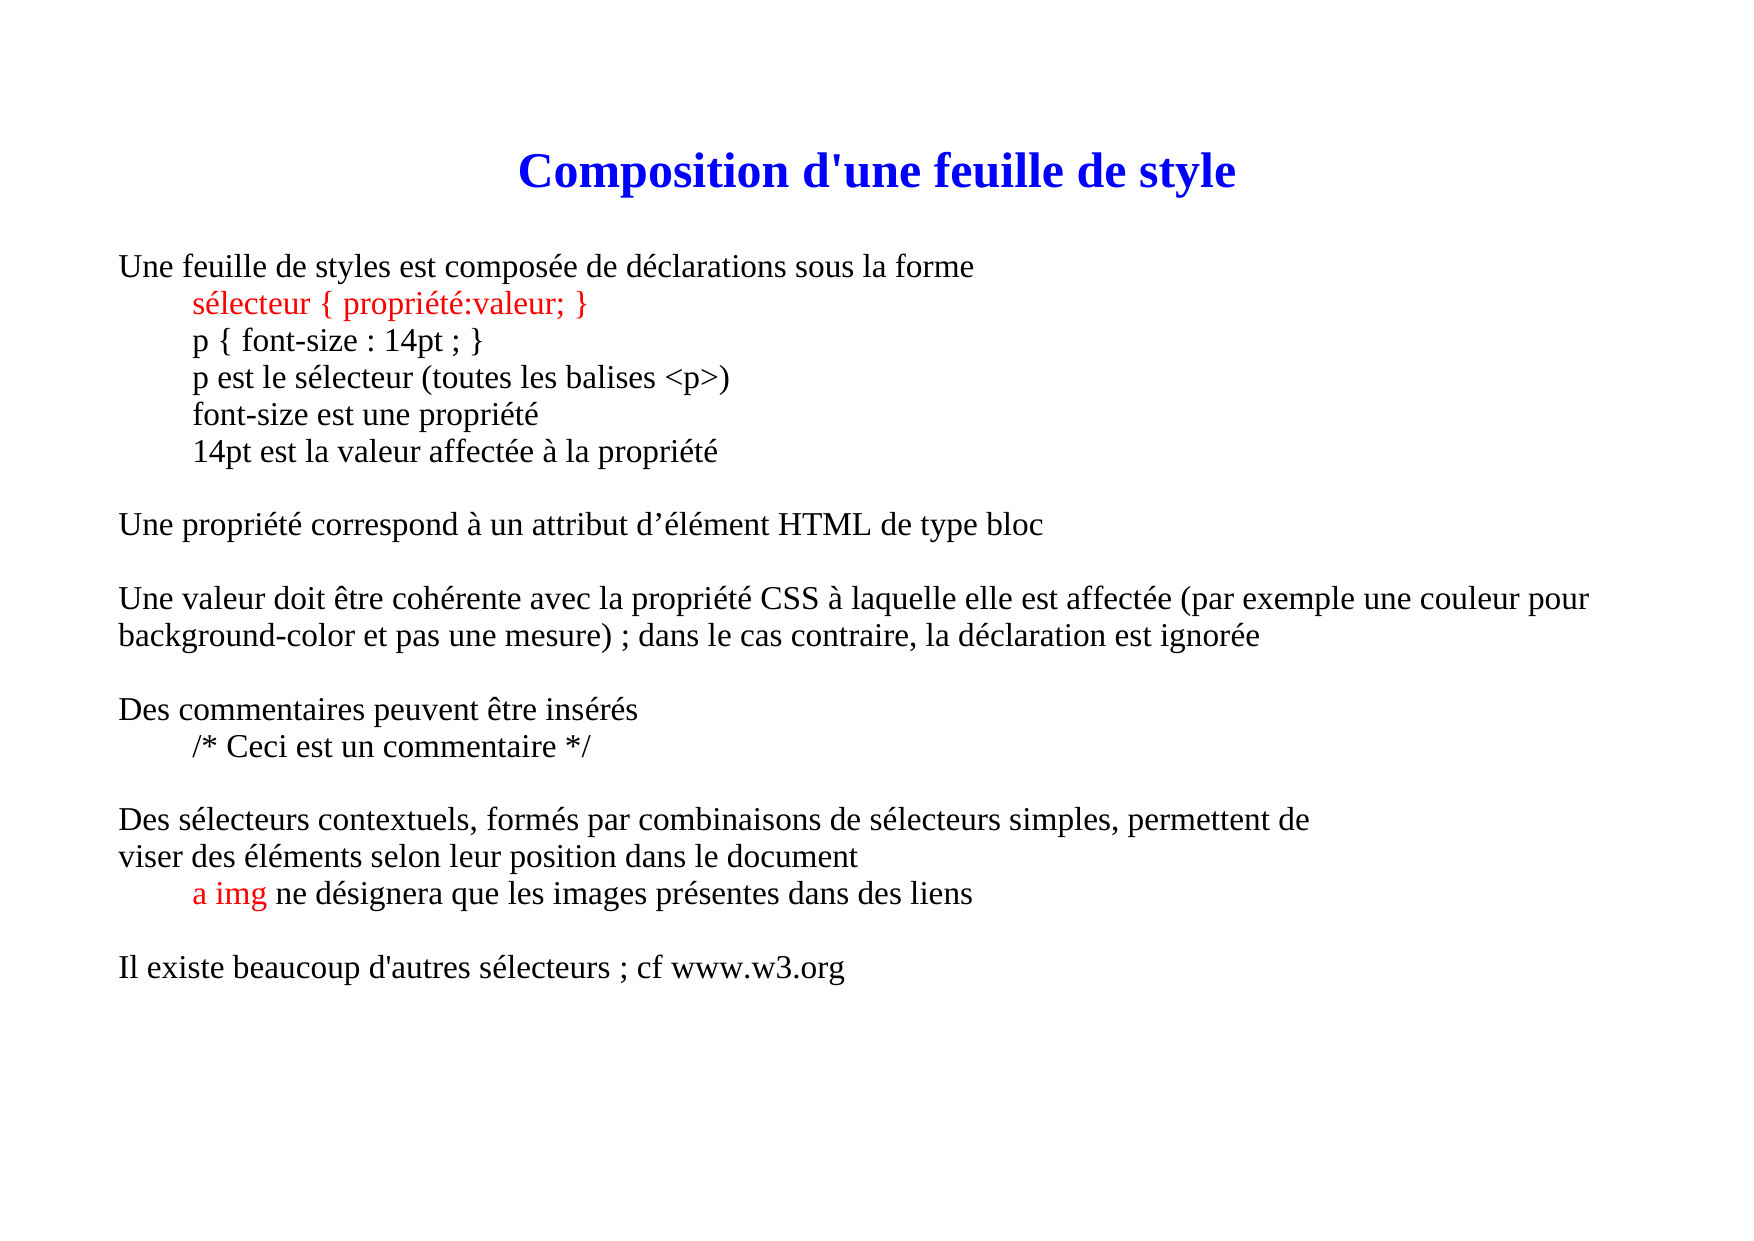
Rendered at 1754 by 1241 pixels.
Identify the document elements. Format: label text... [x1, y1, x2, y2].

text Des commentaires peuvent être insérés [118, 690, 1636, 727]
text sélecteur { propriété:valeur; } [118, 285, 1636, 322]
text Une valeur doit être cohérente avec la propriété CSS à laquelle elle est affectée (par exemple une couleur pour background-color et pas une mesure) ; dans le cas contraire, la déclaration est ignorée [118, 580, 1636, 653]
text font-size est une propriété [118, 395, 1636, 432]
text p { font-size : 14pt ; } [118, 322, 1636, 358]
subtitle Composition d'une feuille de style [118, 143, 1636, 198]
text p est le sélecteur (toutes les balises <p>) [118, 358, 1636, 395]
text Une propriété correspond à un attribut d’élément HTML de type bloc [118, 506, 1636, 543]
text a img ne désignera que les images présentes dans des liens [118, 875, 1636, 912]
text Des sélecteurs contextuels, formés par combinaisons de sélecteurs simples, permettent de [118, 801, 1636, 838]
text viser des éléments selon leur position dans le document [118, 838, 1636, 875]
text Une feuille de styles est composée de déclarations sous la forme [118, 248, 1636, 285]
text /* Ceci est un commentaire */ [118, 727, 1636, 764]
text 14pt est la valeur affectée à la propriété [118, 432, 1636, 469]
text Il existe beaucoup d'autres sélecteurs ; cf www.w3.org [118, 948, 1636, 985]
